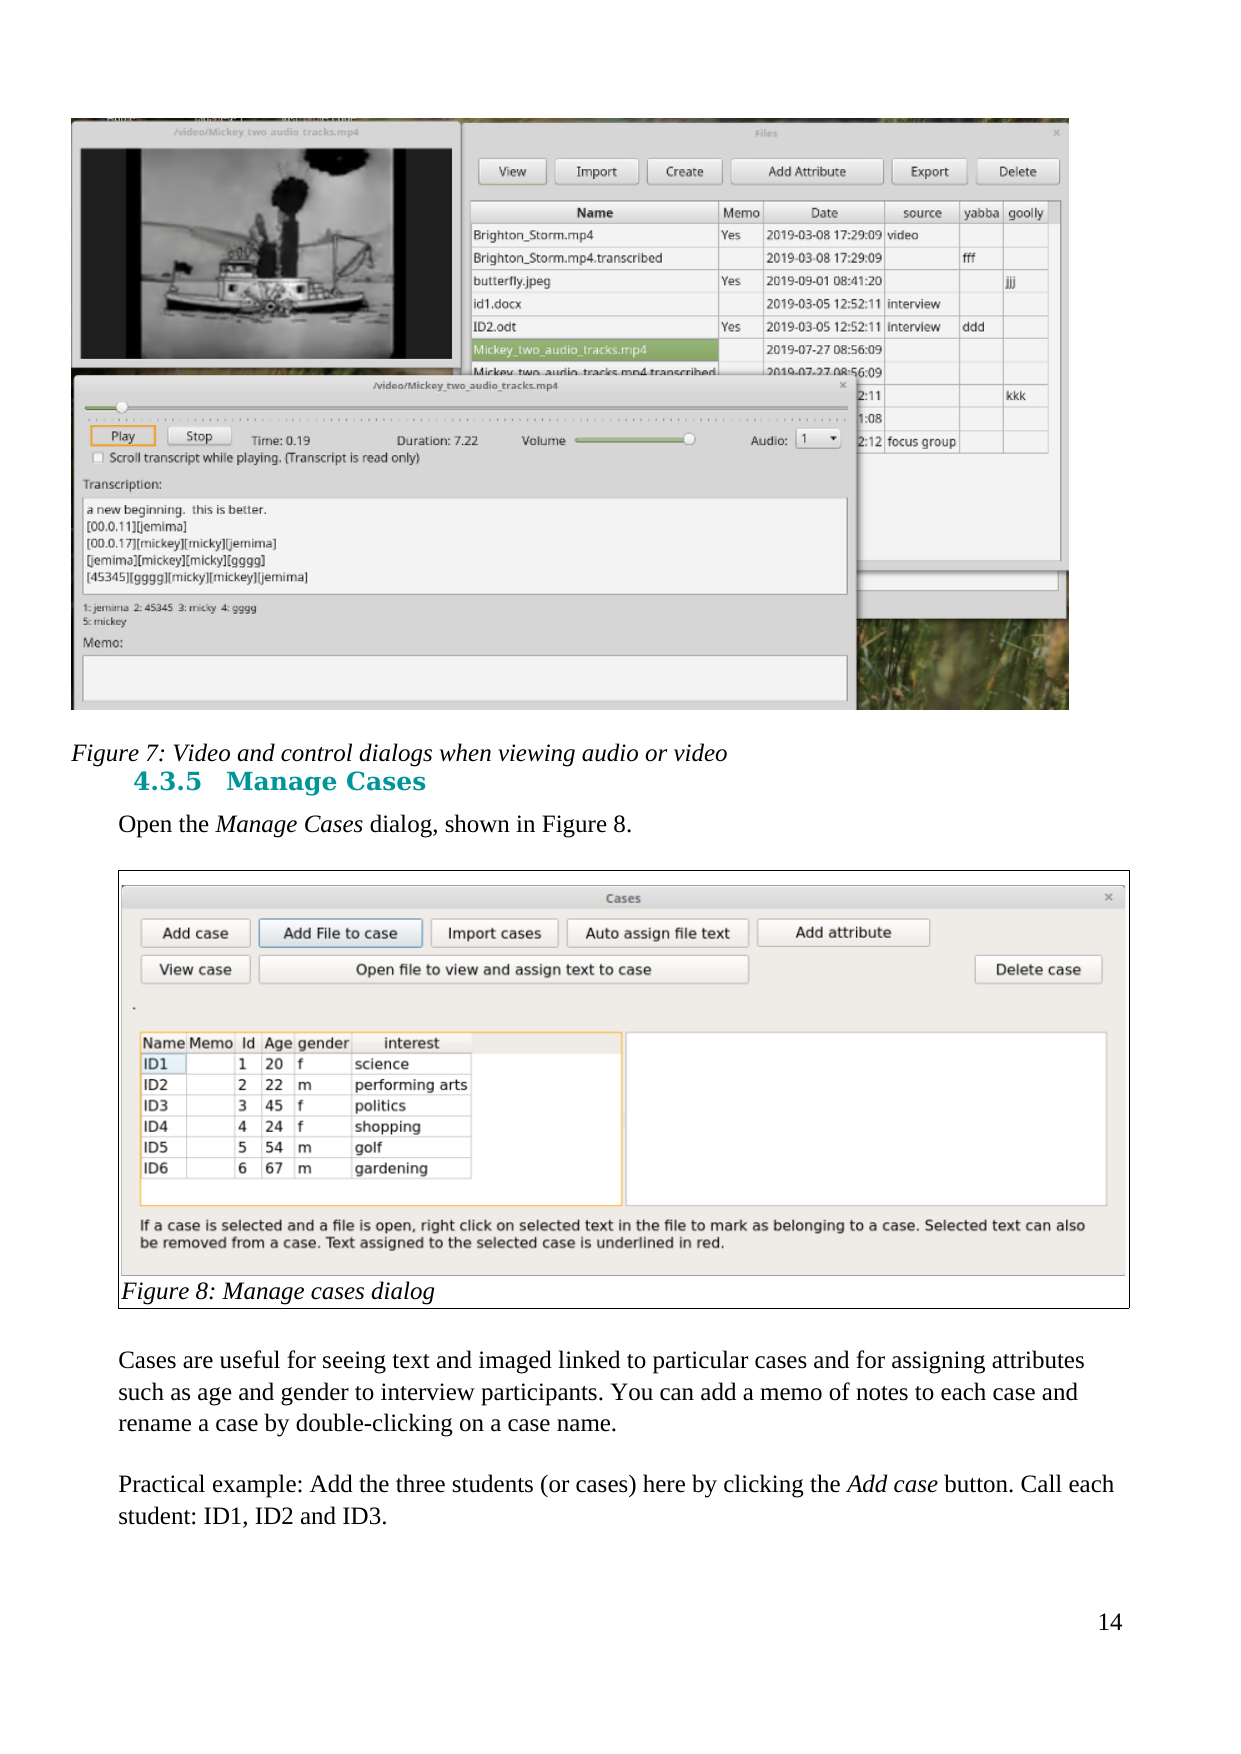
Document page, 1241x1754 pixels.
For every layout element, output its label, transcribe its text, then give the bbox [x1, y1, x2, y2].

text Open the Manage Cases dialog, shown in Figure 8. [118, 809, 1122, 837]
text Figure 8: Manage cases dialog [121, 885, 1126, 1305]
subtitle Manage Cases [124, 118, 1122, 796]
text Practical example: Add the three students (or cases) here by clicking the Add case button. Call each student: ID1, ID2 and ID3. [118, 1469, 1122, 1530]
picture [71, 118, 1069, 710]
text Figure 7: Video and control dialogs when viewing audio or video [71, 710, 1069, 767]
picture [121, 885, 1125, 1276]
text Cases are useful for seeing text and imaged linked to particular cases and for assigning attributes such as age and gender to interview participants. You can add a memo of notes to each case and rename a case by double-clicking on a case name. [118, 1345, 1122, 1437]
